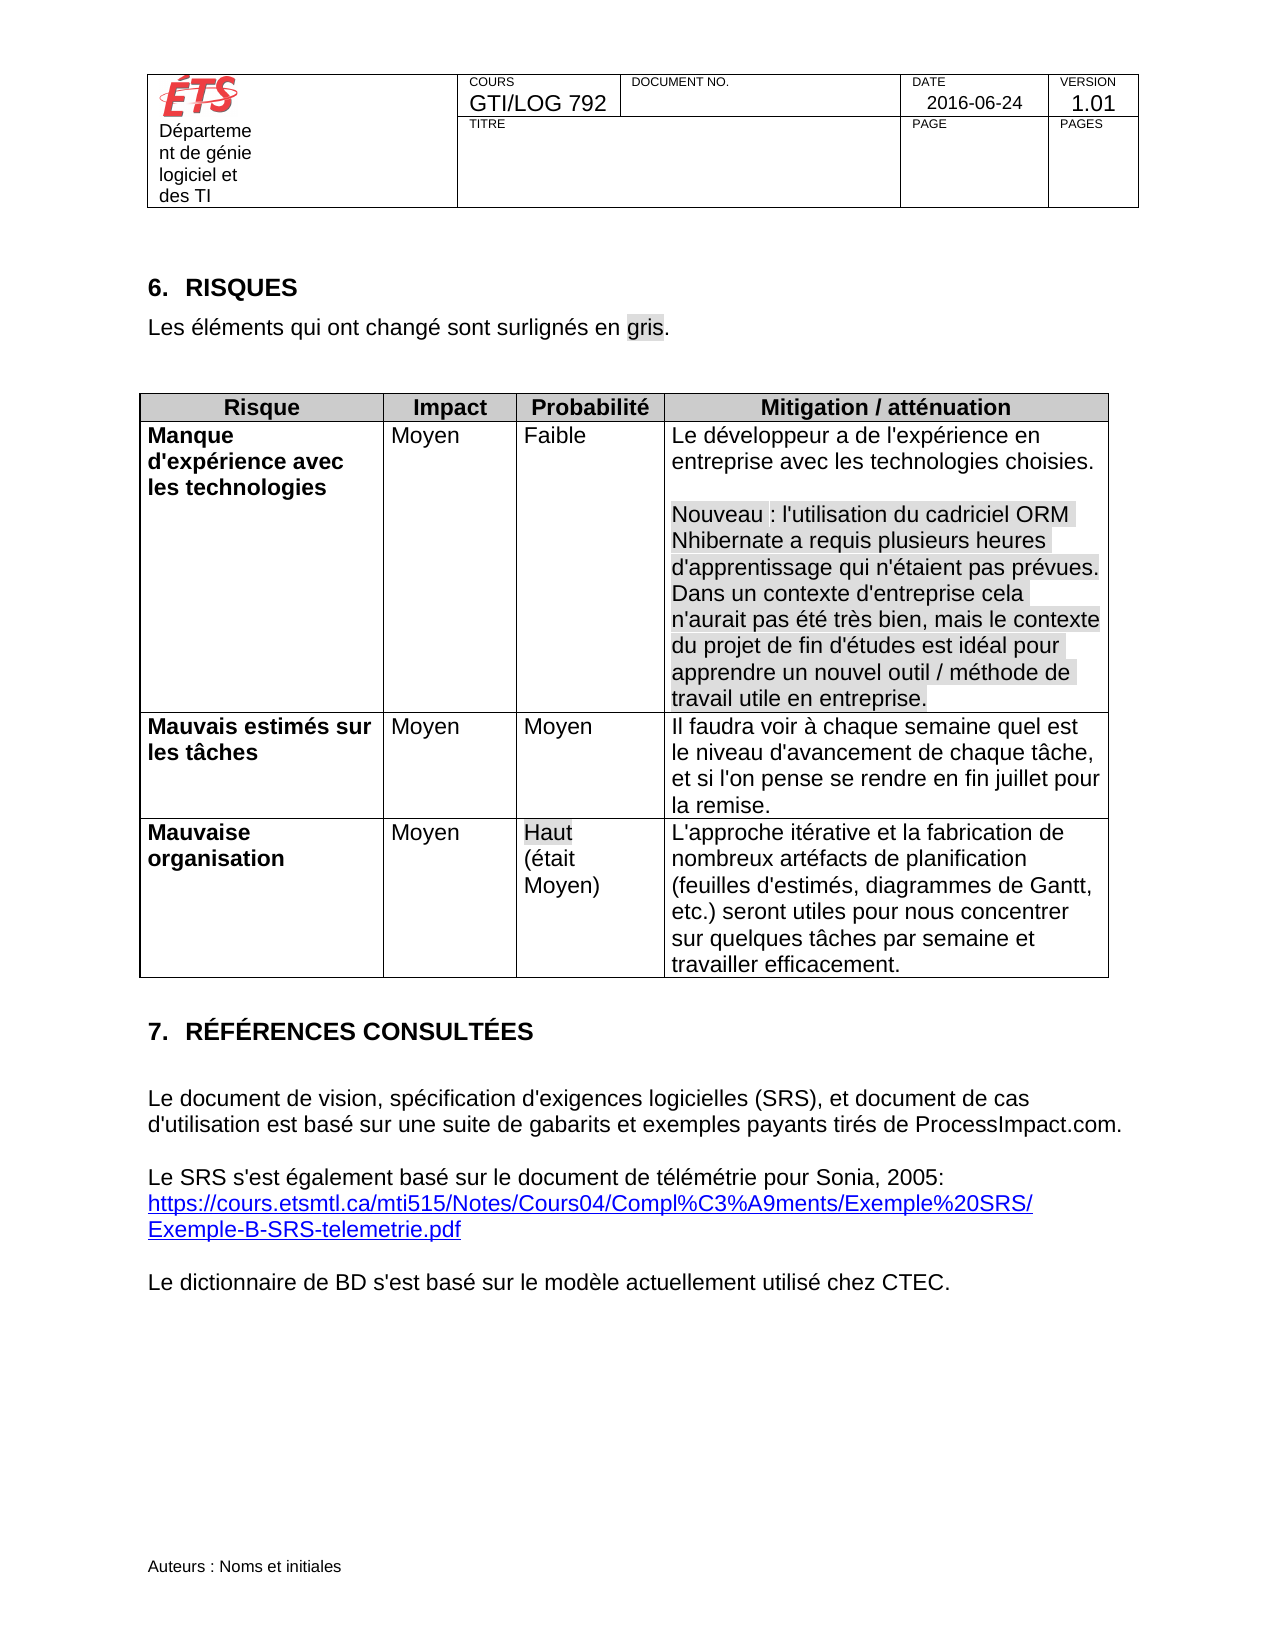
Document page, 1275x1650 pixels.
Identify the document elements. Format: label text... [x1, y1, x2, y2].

table_cell Moyen [517, 713, 664, 818]
table_cell Haut (était Moyen) [517, 819, 664, 977]
subtitle Références consultées [148, 1017, 1127, 1046]
table_cell Faible [517, 422, 664, 712]
text Le SRS s'est également basé sur le document de télémétrie pour Sonia, 2005: https://cours.etsmtl.ca/mti515/Notes/Cours04/Compl%C3%A9ments/Exemple%20SRS/Exemple-B-SRS-telemetrie.pdf [148, 1164, 1127, 1243]
table_cell Mauvaise organisation [141, 819, 383, 977]
text Les éléments qui ont changé sont surlignés en gris. [148, 314, 1127, 341]
table_cell L'approche itérative et la fabrication de nombreux artéfacts de planification (feuilles d'estimés, diagrammes de Gantt, etc.) seront utiles pour nous concentrer sur quelques tâches par semaine et travailler efficacement. [665, 819, 1108, 977]
subtitle Risques [148, 273, 1127, 302]
table_cell Mauvais estimés sur les tâches [141, 713, 383, 818]
table_cell Moyen [384, 713, 516, 818]
picture [159, 75, 238, 117]
table_header Mitigation / atténuation [665, 394, 1108, 421]
table_cell Le développeur a de l'expérience en entreprise avec les technologies choisies. Nouveau : l'utilisation du cadriciel ORM Nhibernate a requis plusieurs heures d'apprentissage qui n'étaient pas prévues. Dans un contexte d'entreprise cela n'aurait pas été très bien, mais le contexte du projet de fin d'études est idéal pour apprendre un nouvel outil / méthode de travail utile en entreprise. [665, 422, 1108, 712]
table_cell Manque d'expérience avec les technologies [141, 422, 383, 712]
table_header Probabilité [517, 394, 664, 421]
table_cell Il faudra voir à chaque semaine quel est le niveau d'avancement de chaque tâche, et si l'on pense se rendre en fin juillet pour la remise. [665, 713, 1108, 818]
table_header Risque [141, 394, 383, 421]
text Le dictionnaire de BD s'est basé sur le modèle actuellement utilisé chez CTEC. [148, 1269, 1127, 1296]
table_cell Moyen [384, 819, 516, 977]
table_header Impact [384, 394, 516, 421]
text Le document de vision, spécification d'exigences logicielles (SRS), et document de cas d'utilisation est basé sur une suite de gabarits et exemples payants tirés de ProcessImpact.com. [148, 1085, 1127, 1164]
table_cell Moyen [384, 422, 516, 712]
